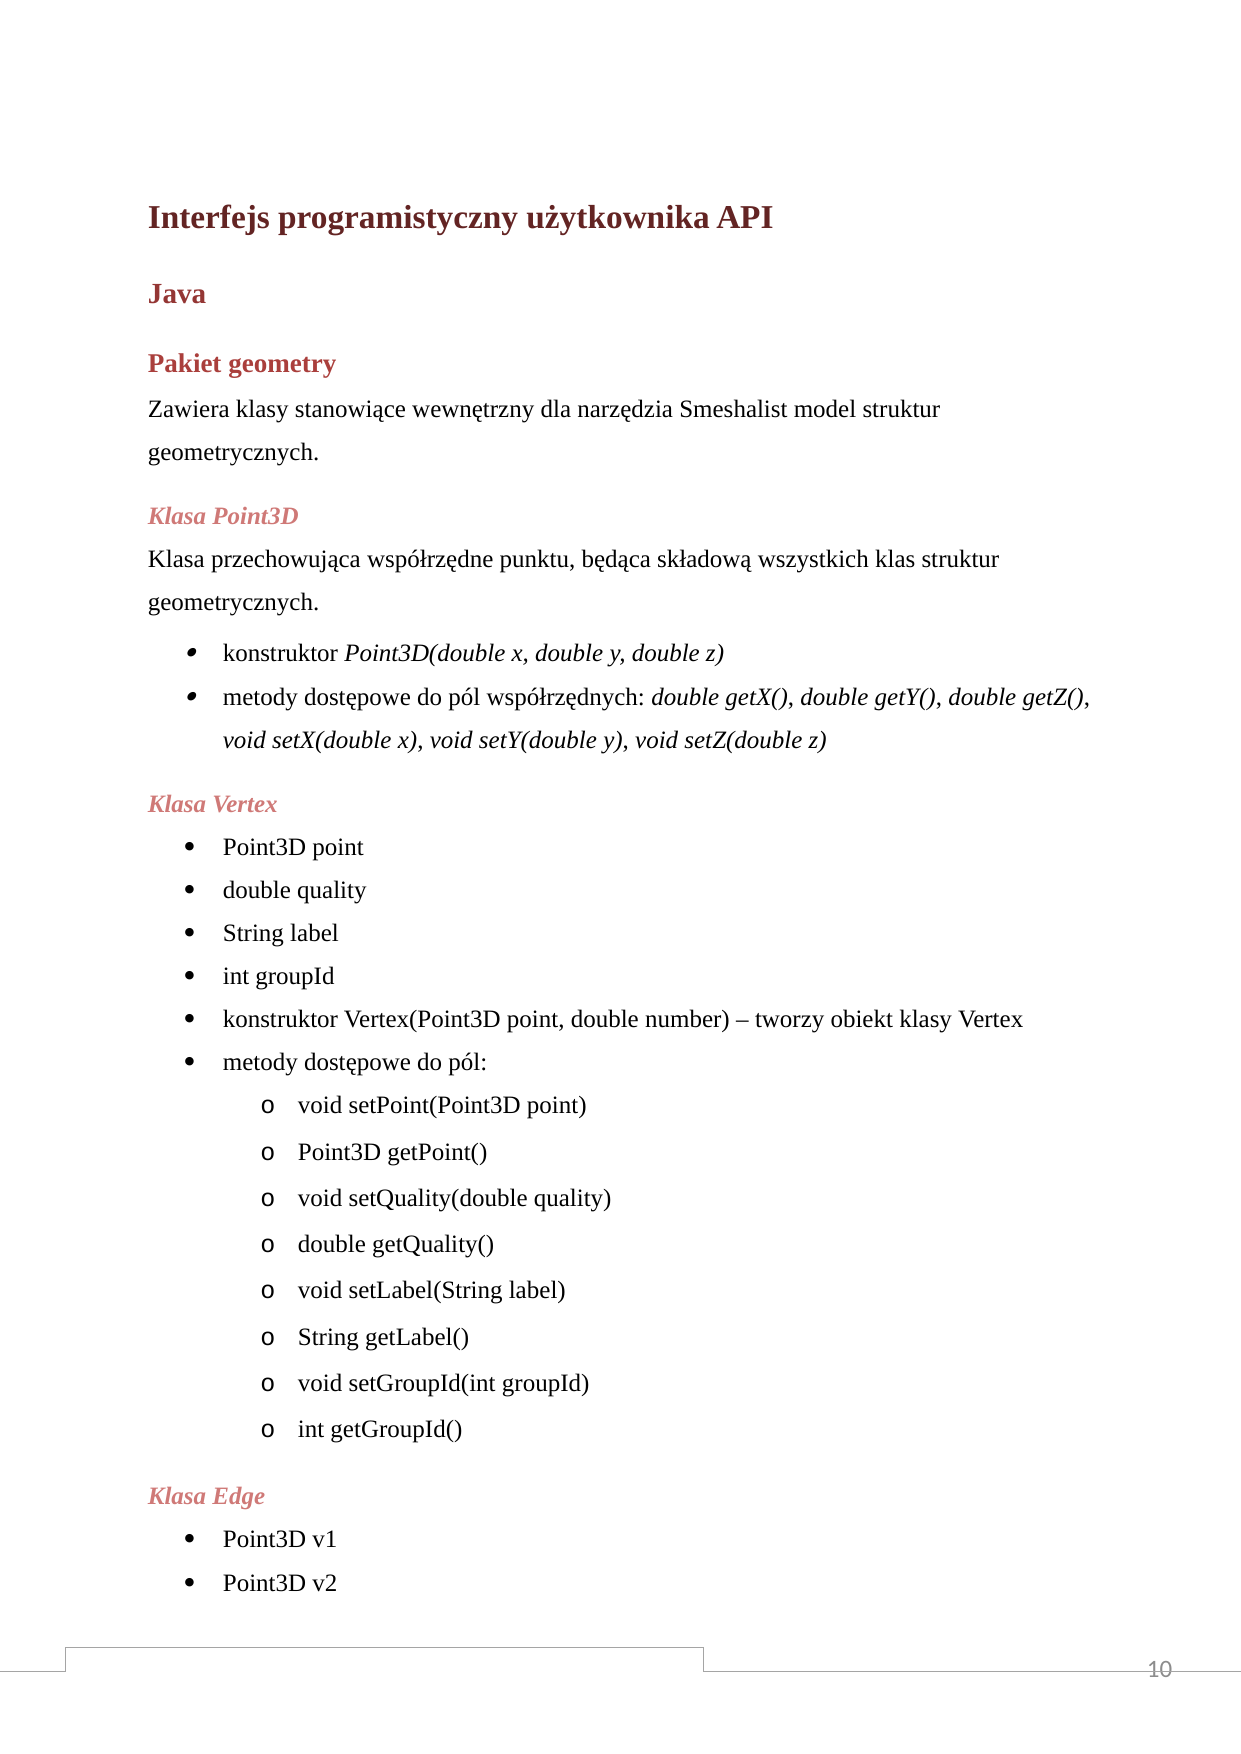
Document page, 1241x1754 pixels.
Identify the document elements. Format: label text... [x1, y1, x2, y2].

text Zawiera klasy stanowiące wewnętrzny dla narzędzia Smeshalist model struktur geometrycznych. [148, 394, 1093, 466]
list String label [185, 918, 1093, 947]
list konstruktor Vertex(Point3D point, double number) – tworzy obiekt klasy Vertex [185, 1004, 1093, 1033]
list double getQuality() [260, 1229, 1093, 1260]
subtitle Klasa Edge [148, 1481, 1093, 1510]
list void setQuality(double quality) [260, 1183, 1093, 1214]
list String getLabel() [260, 1322, 1093, 1353]
list void setPoint(Point3D point) [260, 1091, 1093, 1121]
list Point3D getPoint() [260, 1137, 1093, 1168]
subtitle Java [148, 276, 1093, 309]
list void setLabel(String label) [260, 1276, 1093, 1306]
list metody dostępowe do pól: [185, 1047, 1093, 1076]
subtitle Pakiet geometry [148, 347, 1093, 378]
list int getGroupId() [260, 1414, 1093, 1445]
list Point3D v2 [185, 1568, 1093, 1596]
list Point3D v1 [185, 1524, 1093, 1553]
list double quality [185, 875, 1093, 904]
subtitle Klasa Vertex [148, 789, 1093, 817]
subtitle Klasa Point3D [148, 501, 1093, 529]
subtitle Interfejs programistyczny użytkownika API [148, 198, 1093, 236]
list Point3D point [185, 832, 1093, 861]
text Klasa przechowująca współrzędne punktu, będąca składową wszystkich klas struktur geometrycznych. [148, 544, 1093, 616]
list konstruktor Point3D(double x, double y, double z) [185, 638, 1093, 667]
list metody dostępowe do pól współrzędnych: double getX(), double getY(), double getZ(), void setX(double x), void setY(double y), void setZ(double z) [185, 682, 1093, 753]
list int groupId [185, 961, 1093, 990]
list void setGroupId(int groupId) [260, 1368, 1093, 1399]
